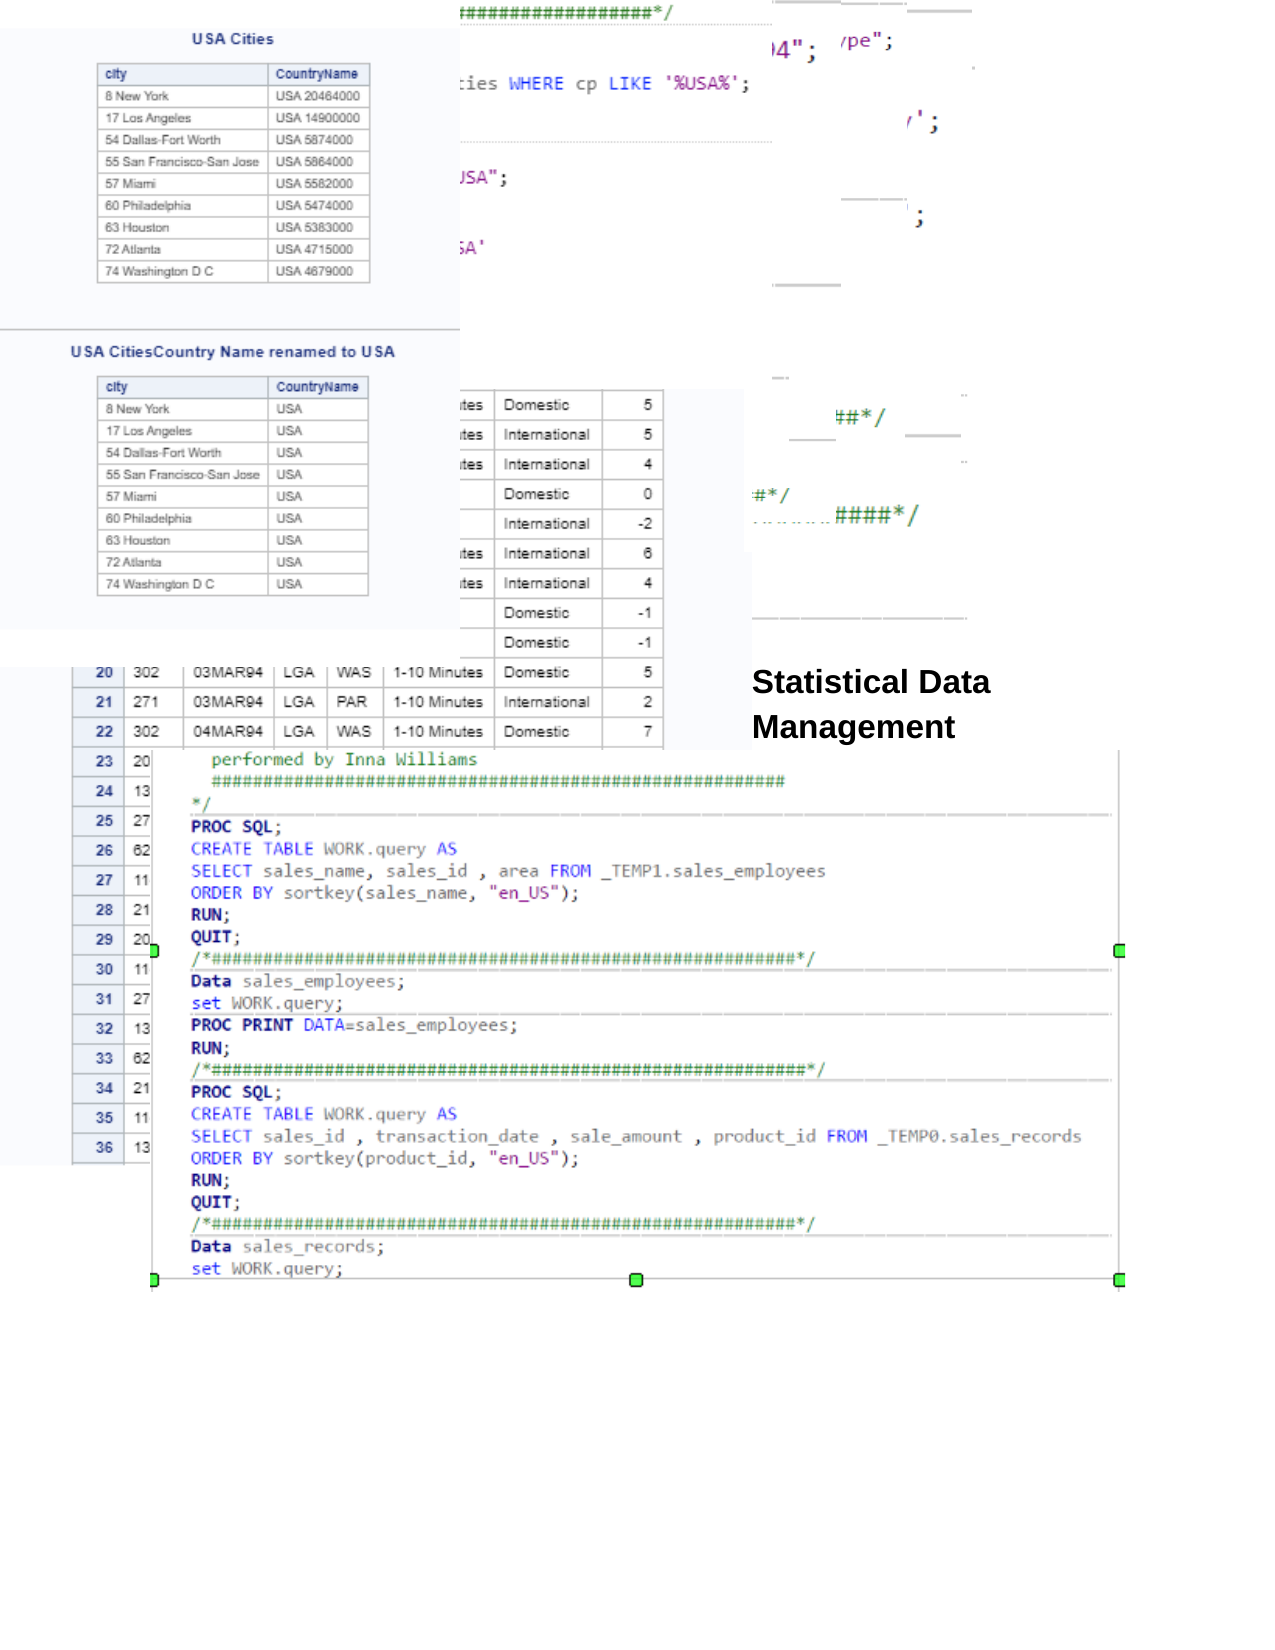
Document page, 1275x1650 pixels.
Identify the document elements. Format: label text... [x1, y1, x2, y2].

picture [0, 0, 1125, 1292]
text Statistical Data Management [752, 180, 1125, 745]
